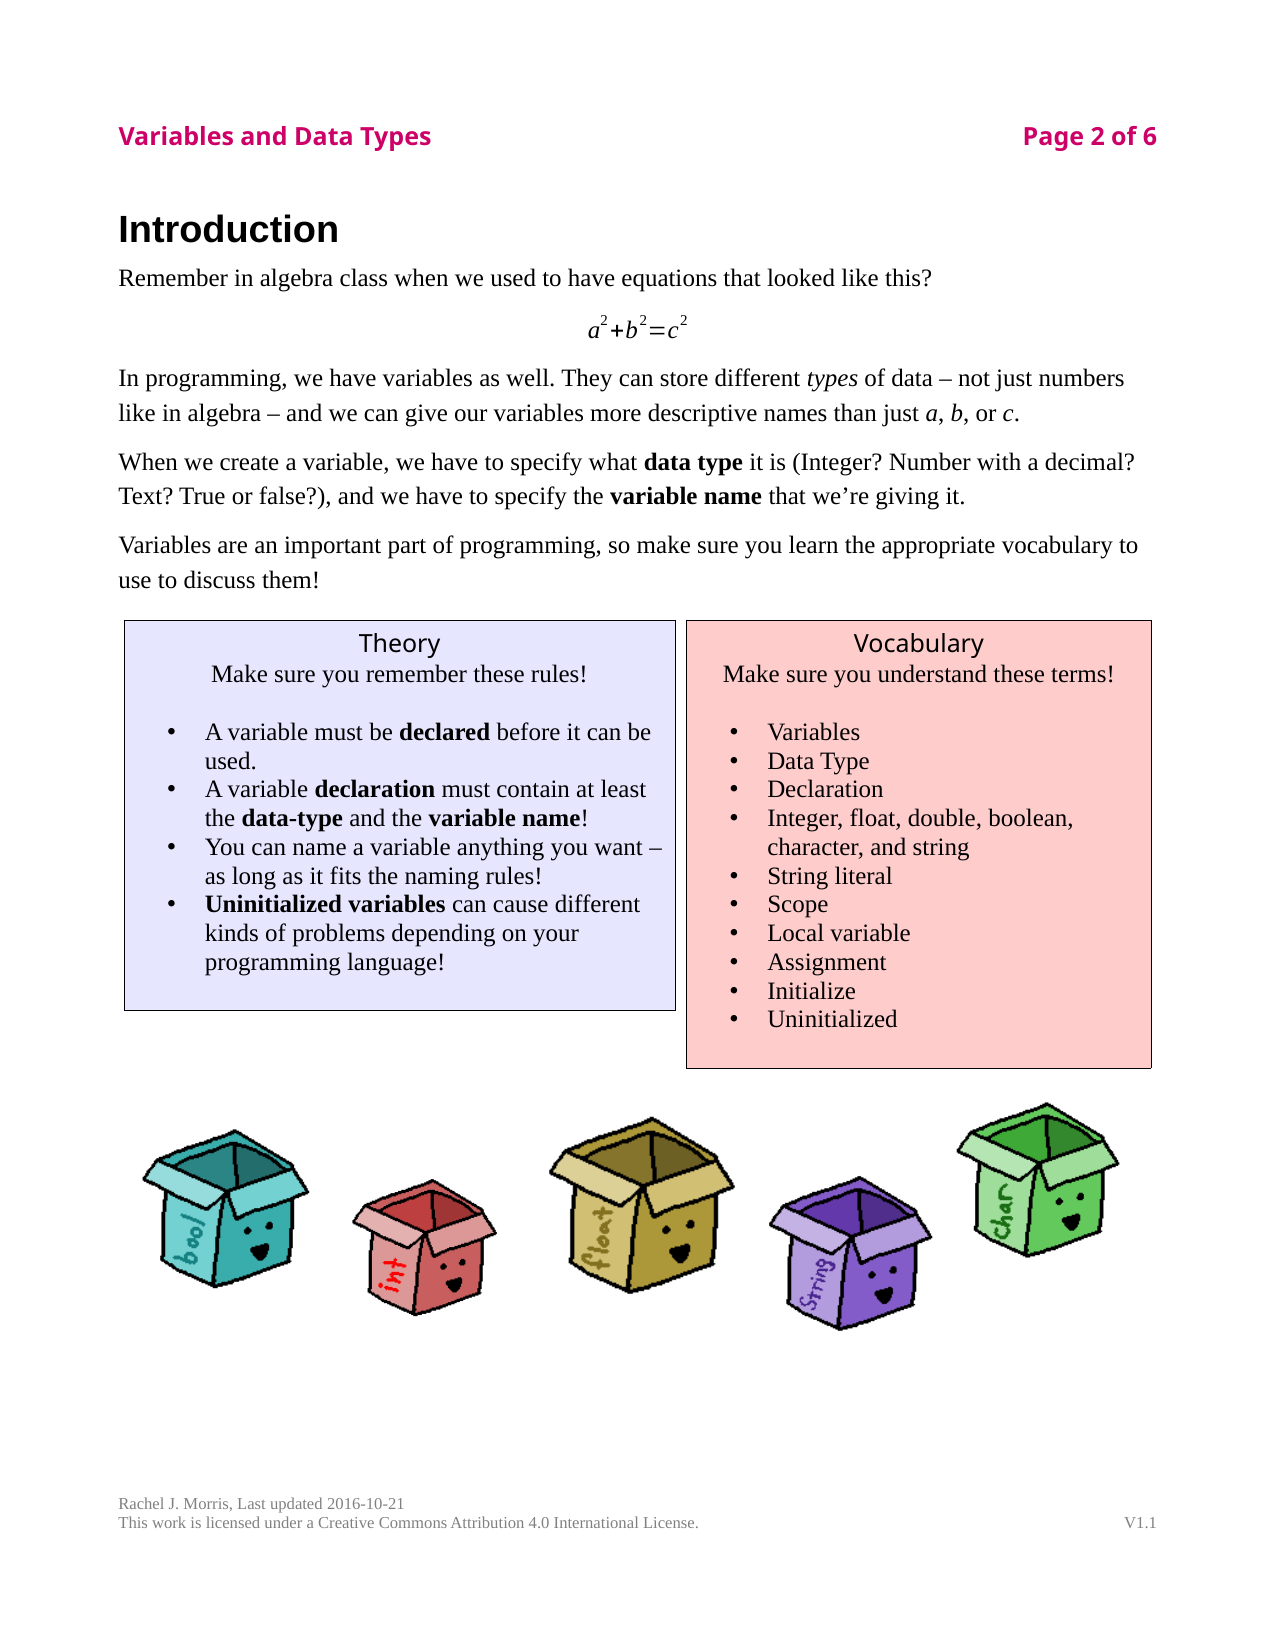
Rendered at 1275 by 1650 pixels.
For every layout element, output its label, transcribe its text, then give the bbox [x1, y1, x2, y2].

picture [548, 1092, 742, 1301]
picture [347, 1150, 498, 1328]
table_header Vocabulary Make sure you understand these terms! Variables Data Type Declaration Integer, float, double, boolean, character, and string String literal Scope Local variable Assignment Initialize Uninitialized [687, 621, 1151, 1068]
text Variables are an important part of programming, so make sure you learn the appropriate vocabulary to use to discuss them! [118, 530, 1157, 594]
table_header [681, 614, 1157, 1074]
table_header Theory Make sure you remember these rules! A variable must be declared before it can be used. A variable declaration must contain at least the data-type and the variable name! You can name a variable anything you want – as long as it fits the naming rules! Uninitialized variables can cause different kinds of problems depending on your programming language! [125, 621, 675, 1010]
picture [952, 1083, 1128, 1265]
text When we create a variable, we have to specify what data type it is (Integer? Number with a decimal? Text? True or false?), and we have to specify the variable name that we’re giving it. [118, 447, 1157, 510]
picture [139, 1097, 313, 1302]
text In programming, we have variables as well. They can store different types of data – not just numbers like in algebra – and we can give our variables more descriptive names than just a, b, or c. [118, 363, 1157, 427]
subtitle Introduction [118, 207, 1157, 250]
table_header [118, 614, 681, 1074]
text Remember in algebra class when we used to have equations that looked like this? [118, 263, 1157, 292]
picture [768, 1164, 936, 1337]
